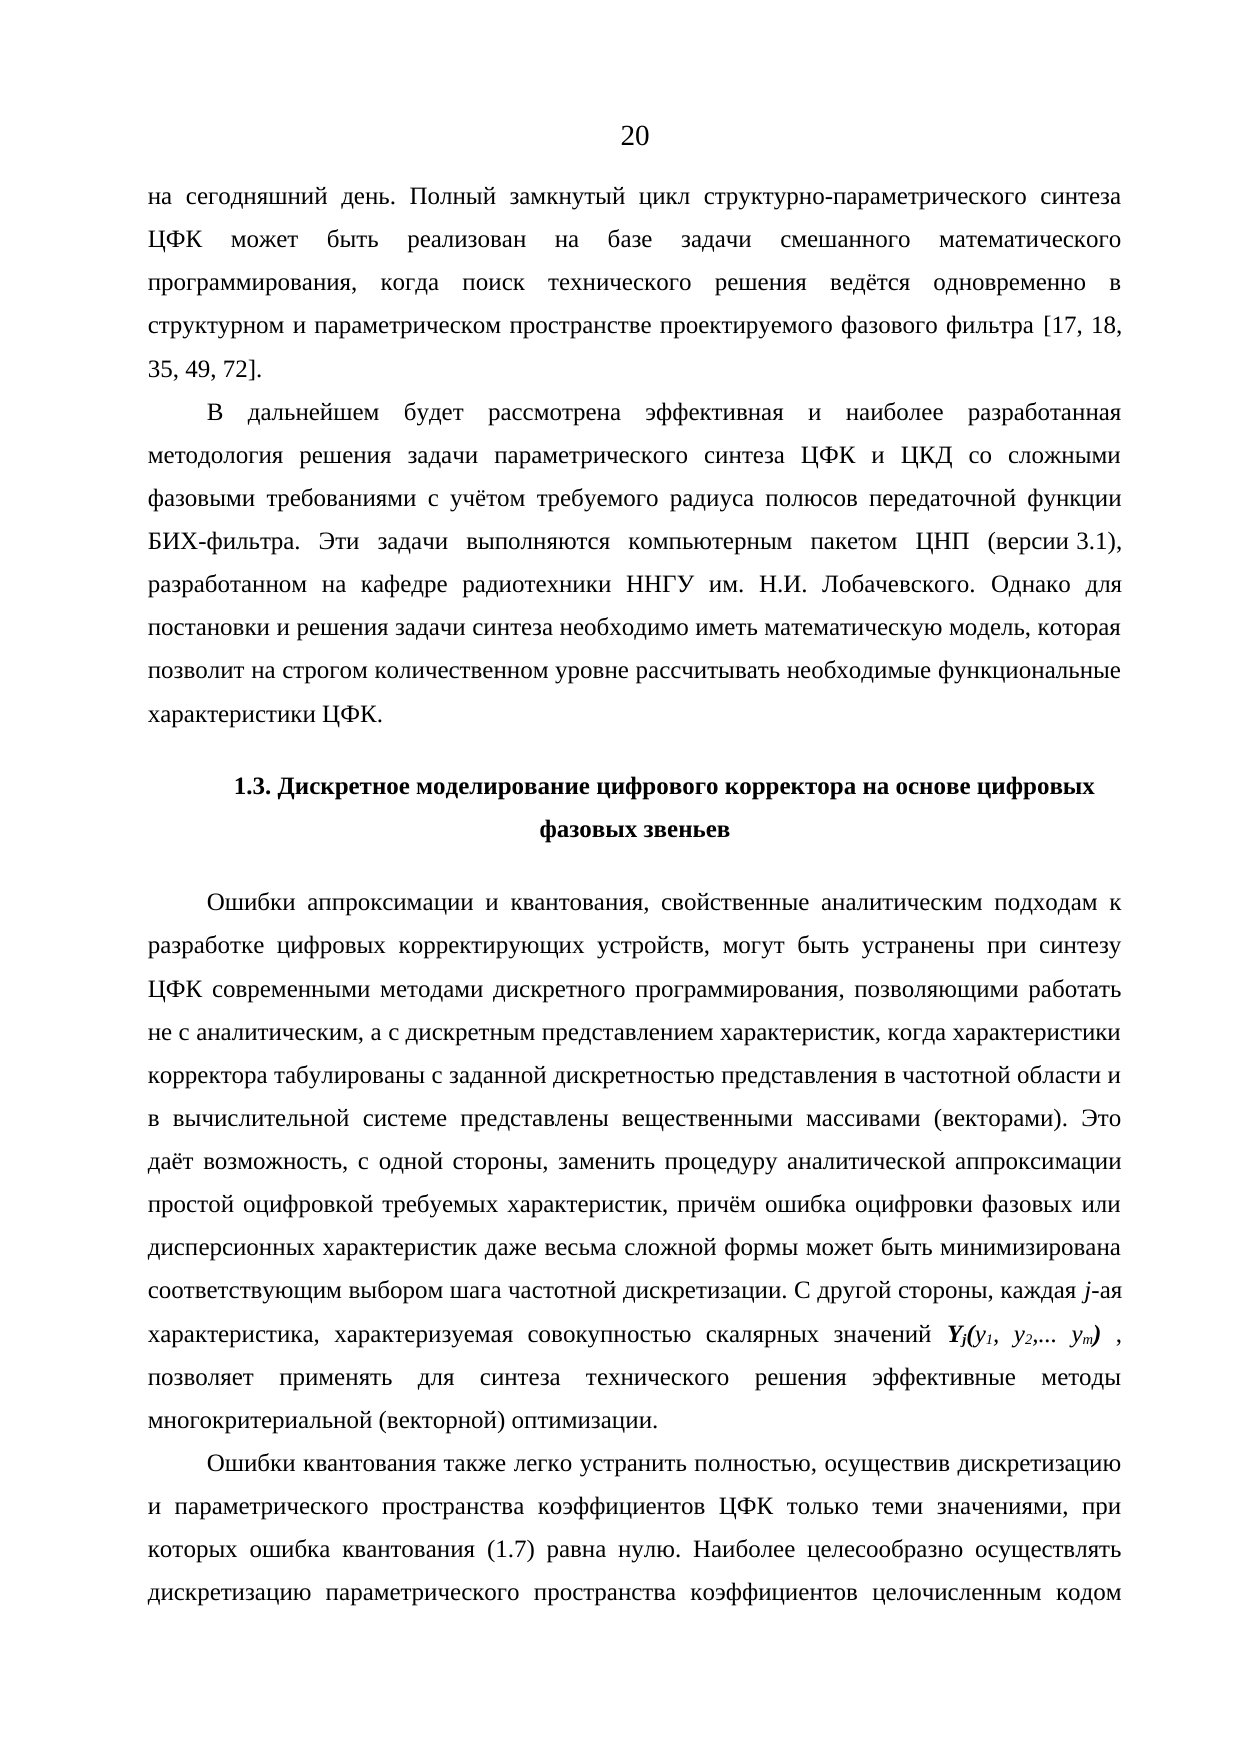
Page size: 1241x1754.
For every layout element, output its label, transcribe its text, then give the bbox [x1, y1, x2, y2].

text на сегодняшний день. Полный замкнутый цикл структурно-параметрического синтеза ЦФК может быть реализован на базе задачи смешанного математического программирования, когда поиск технического решения ведётся одновременно в структурном и параметрическом пространстве проектируемого фазового фильтра [17, 18, 35, 49, 72]. [148, 181, 1122, 382]
text Ошибки квантования также легко устранить полностью, осуществив дискретизацию и параметрического пространства коэффициентов ЦФК только теми значениями, при которых ошибка квантования (1.7) равна нулю. Наиболее целесообразно осуществлять дискретизацию параметрического пространства коэффициентов целочисленным кодом [148, 1448, 1122, 1606]
text Ошибки аппроксимации и квантования, свойственные аналитическим подходам к разработке цифровых корректирующих устройств, могут быть устранены при синтезу ЦФК современными методами дискретного программирования, позволяющими работать не с аналитическим, а с дискретным представлением характеристик, когда характеристики корректора табулированы с заданной дискретностью представления в частотной области и в вычислительной системе представлены вещественными массивами (векторами). Это даёт возможность, с одной стороны, заменить процедуру аналитической аппроксимации простой оцифровкой требуемых характеристик, причём ошибка оцифровки фазовых или дисперсионных характеристик даже весьма сложной формы может быть минимизирована соответствующим выбором шага частотной дискретизации. С другой стороны, каждая j-ая характеристика, характеризуемая совокупностью скалярных значений Yj(y1, y2,... ym) , позволяет применять для синтеза технического решения эффективные методы многокритериальной (векторной) оптимизации. [148, 887, 1122, 1434]
subtitle 1.3. Дискретное моделирование цифрового корректора на основе цифровых фазовых звеньев [148, 771, 1122, 843]
text В дальнейшем будет рассмотрена эффективная и наиболее разработанная методология решения задачи параметрического синтеза ЦФК и ЦКД со сложными фазовыми требованиями с учётом требуемого радиуса полюсов передаточной функции БИХ-фильтра. Эти задачи выполняются компьютерным пакетом ЦНП (версии 3.1), разработанном на кафедре радиотехники ННГУ им. Н.И. Лобачевского. Однако для постановки и решения задачи синтеза необходимо иметь математическую модель, которая позволит на строгом количественном уровне рассчитывать необходимые функциональные характеристики ЦФК. [148, 397, 1122, 727]
